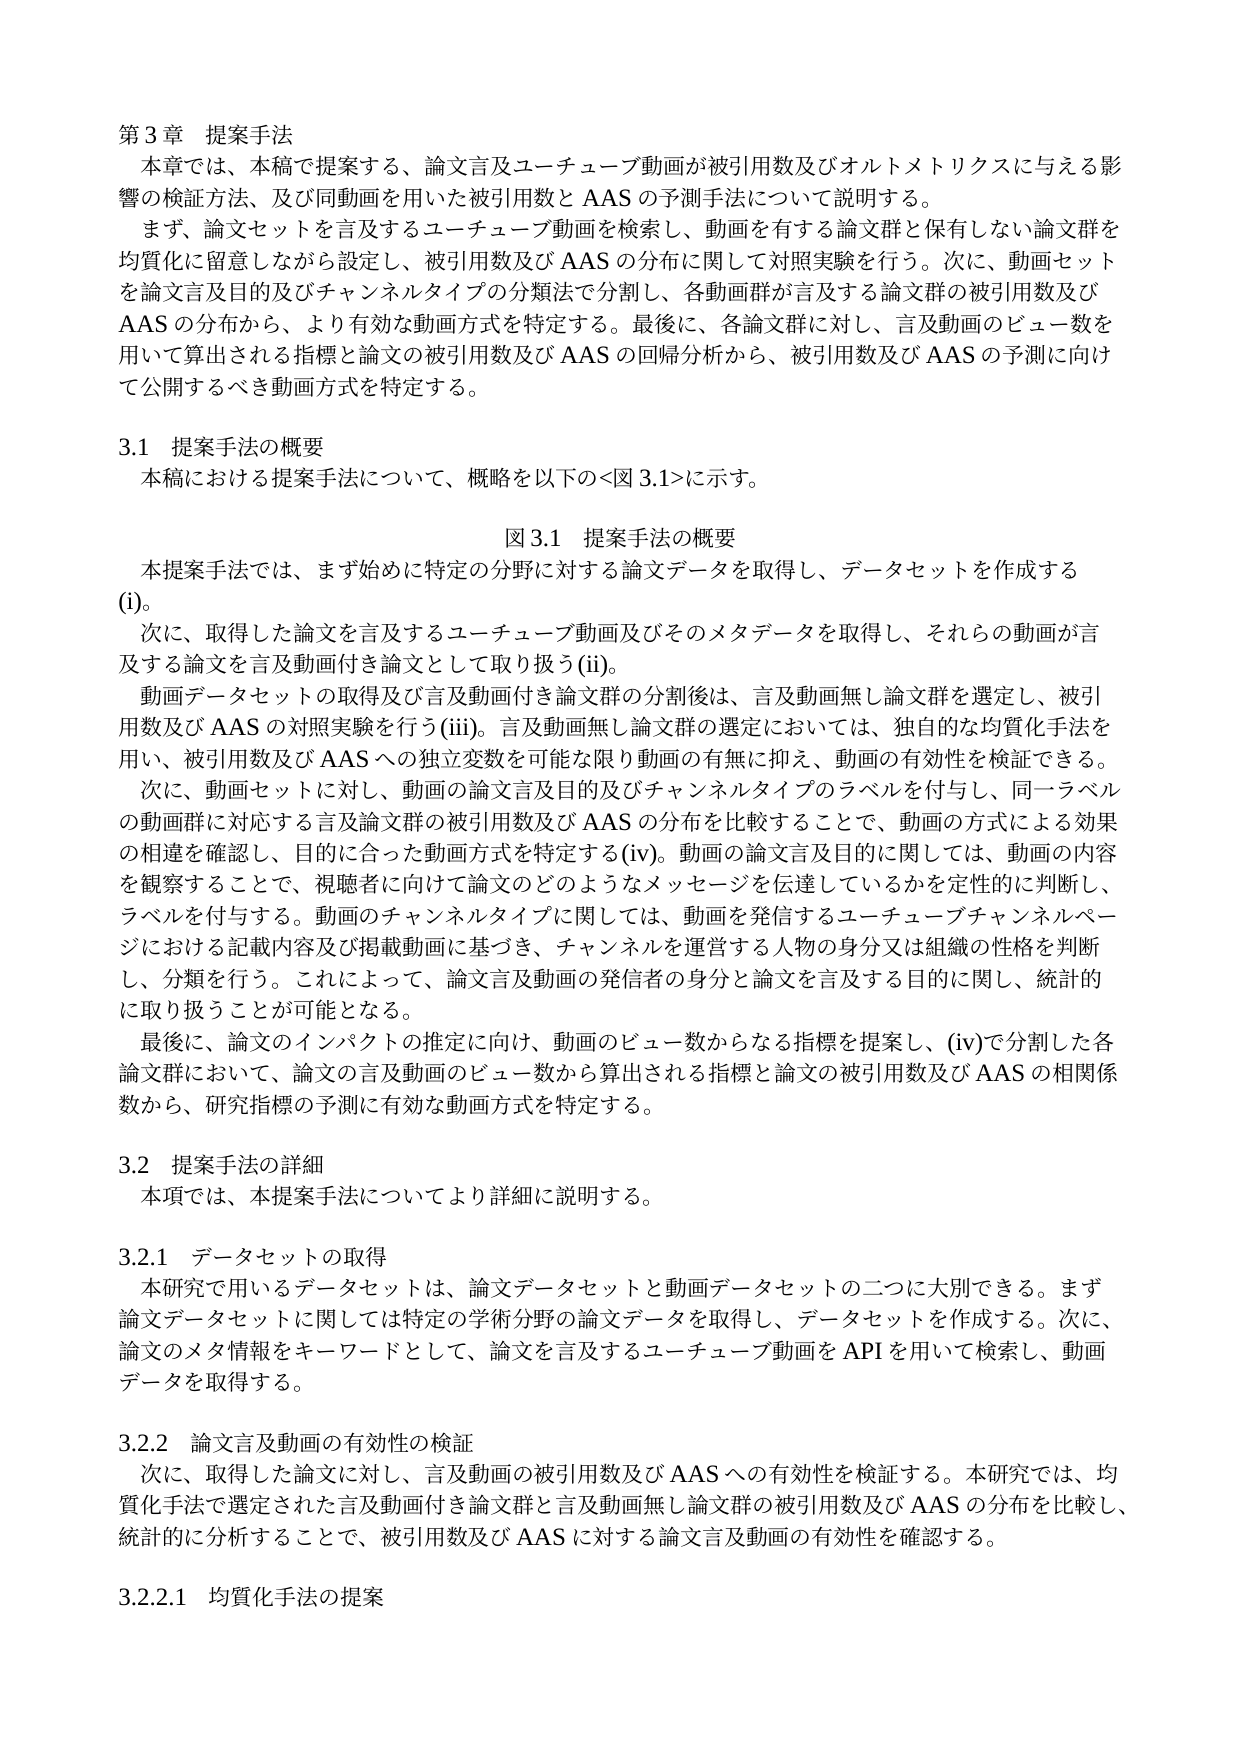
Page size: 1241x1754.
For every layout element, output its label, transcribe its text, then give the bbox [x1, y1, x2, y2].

text 本項では、本提案手法についてより詳細に説明する。 [118, 1179, 1122, 1211]
text 本稿における提案手法について、概略を以下の<図3.1>に示す。 [118, 461, 1122, 493]
text 3.1 提案手法の概要 [118, 430, 1122, 461]
text 次に、動画セットに対し、動画の論文言及目的及びチャンネルタイプのラベルを付与し、同一ラベルの動画群に対応する言及論文群の被引用数及びAASの分布を比較することで、動画の方式による効果の相違を確認し、目的に合った動画方式を特定する(iv)。動画の論文言及目的に関しては、動画の内容を観察することで、視聴者に向けて論文のどのようなメッセージを伝達しているかを定性的に判断し、ラベルを付与する。動画のチャンネルタイプに関しては、動画を発信するユーチューブチャンネルページにおける記載内容及び掲載動画に基づき、チャンネルを運営する人物の身分又は組織の性格を判断し、分類を行う。これによって、論文言及動画の発信者の身分と論文を言及する目的に関し、統計的に取り扱うことが可能となる。 [118, 773, 1122, 1025]
text 第3章 提案手法 [118, 118, 1122, 149]
text 最後に、論文のインパクトの推定に向け、動画のビュー数からなる指標を提案し、(iv)で分割した各論文群において、論文の言及動画のビュー数から算出される指標と論文の被引用数及びAASの相関係数から、研究指標の予測に有効な動画方式を特定する。 [118, 1025, 1122, 1119]
text 本研究で用いるデータセットは、論文データセットと動画データセットの二つに大別できる。まず論文データセットに関しては特定の学術分野の論文データを取得し、データセットを作成する。次に、論文のメタ情報をキーワードとして、論文を言及するユーチューブ動画をAPIを用いて検索し、動画データを取得する。 [118, 1271, 1122, 1397]
text 本提案手法では、まず始めに特定の分野に対する論文データを取得し、データセットを作成する(i)。 [118, 553, 1122, 616]
text 本章では、本稿で提案する、論文言及ユーチューブ動画が被引用数及びオルトメトリクスに与える影響の検証方法、及び同動画を用いた被引用数とAASの予測手法について説明する。 [118, 149, 1122, 212]
text 動画データセットの取得及び言及動画付き論文群の分割後は、言及動画無し論文群を選定し、被引用数及びAASの対照実験を行う(iii)。言及動画無し論文群の選定においては、独自的な均質化手法を用い、被引用数及びAASへの独立変数を可能な限り動画の有無に抑え、動画の有効性を検証できる。 [118, 679, 1122, 773]
text 3.2.1 データセットの取得 [118, 1240, 1122, 1271]
text 3.2 提案手法の詳細 [118, 1148, 1122, 1179]
text 次に、取得した論文に対し、言及動画の被引用数及びAASへの有効性を検証する。本研究では、均質化手法で選定された言及動画付き論文群と言及動画無し論文群の被引用数及びAASの分布を比較し、統計的に分析することで、被引用数及びAASに対する論文言及動画の有効性を確認する。 [118, 1457, 1122, 1552]
text 3.2.2 論文言及動画の有効性の検証 [118, 1426, 1122, 1457]
text 3.2.2.1 均質化手法の提案 [118, 1580, 1122, 1612]
text まず、論文セットを言及するユーチューブ動画を検索し、動画を有する論文群と保有しない論文群を均質化に留意しながら設定し、被引用数及びAASの分布に関して対照実験を行う。次に、動画セットを論文言及目的及びチャンネルタイプの分類法で分割し、各動画群が言及する論文群の被引用数及びAASの分布から、より有効な動画方式を特定する。最後に、各論文群に対し、言及動画のビュー数を用いて算出される指標と論文の被引用数及びAASの回帰分析から、被引用数及びAASの予測に向けて公開するべき動画方式を特定する。 [118, 212, 1122, 401]
text 次に、取得した論文を言及するユーチューブ動画及びそのメタデータを取得し、それらの動画が言及する論文を言及動画付き論文として取り扱う(ii)。 [118, 616, 1122, 679]
text 図3.1 提案手法の概要 [118, 522, 1122, 553]
